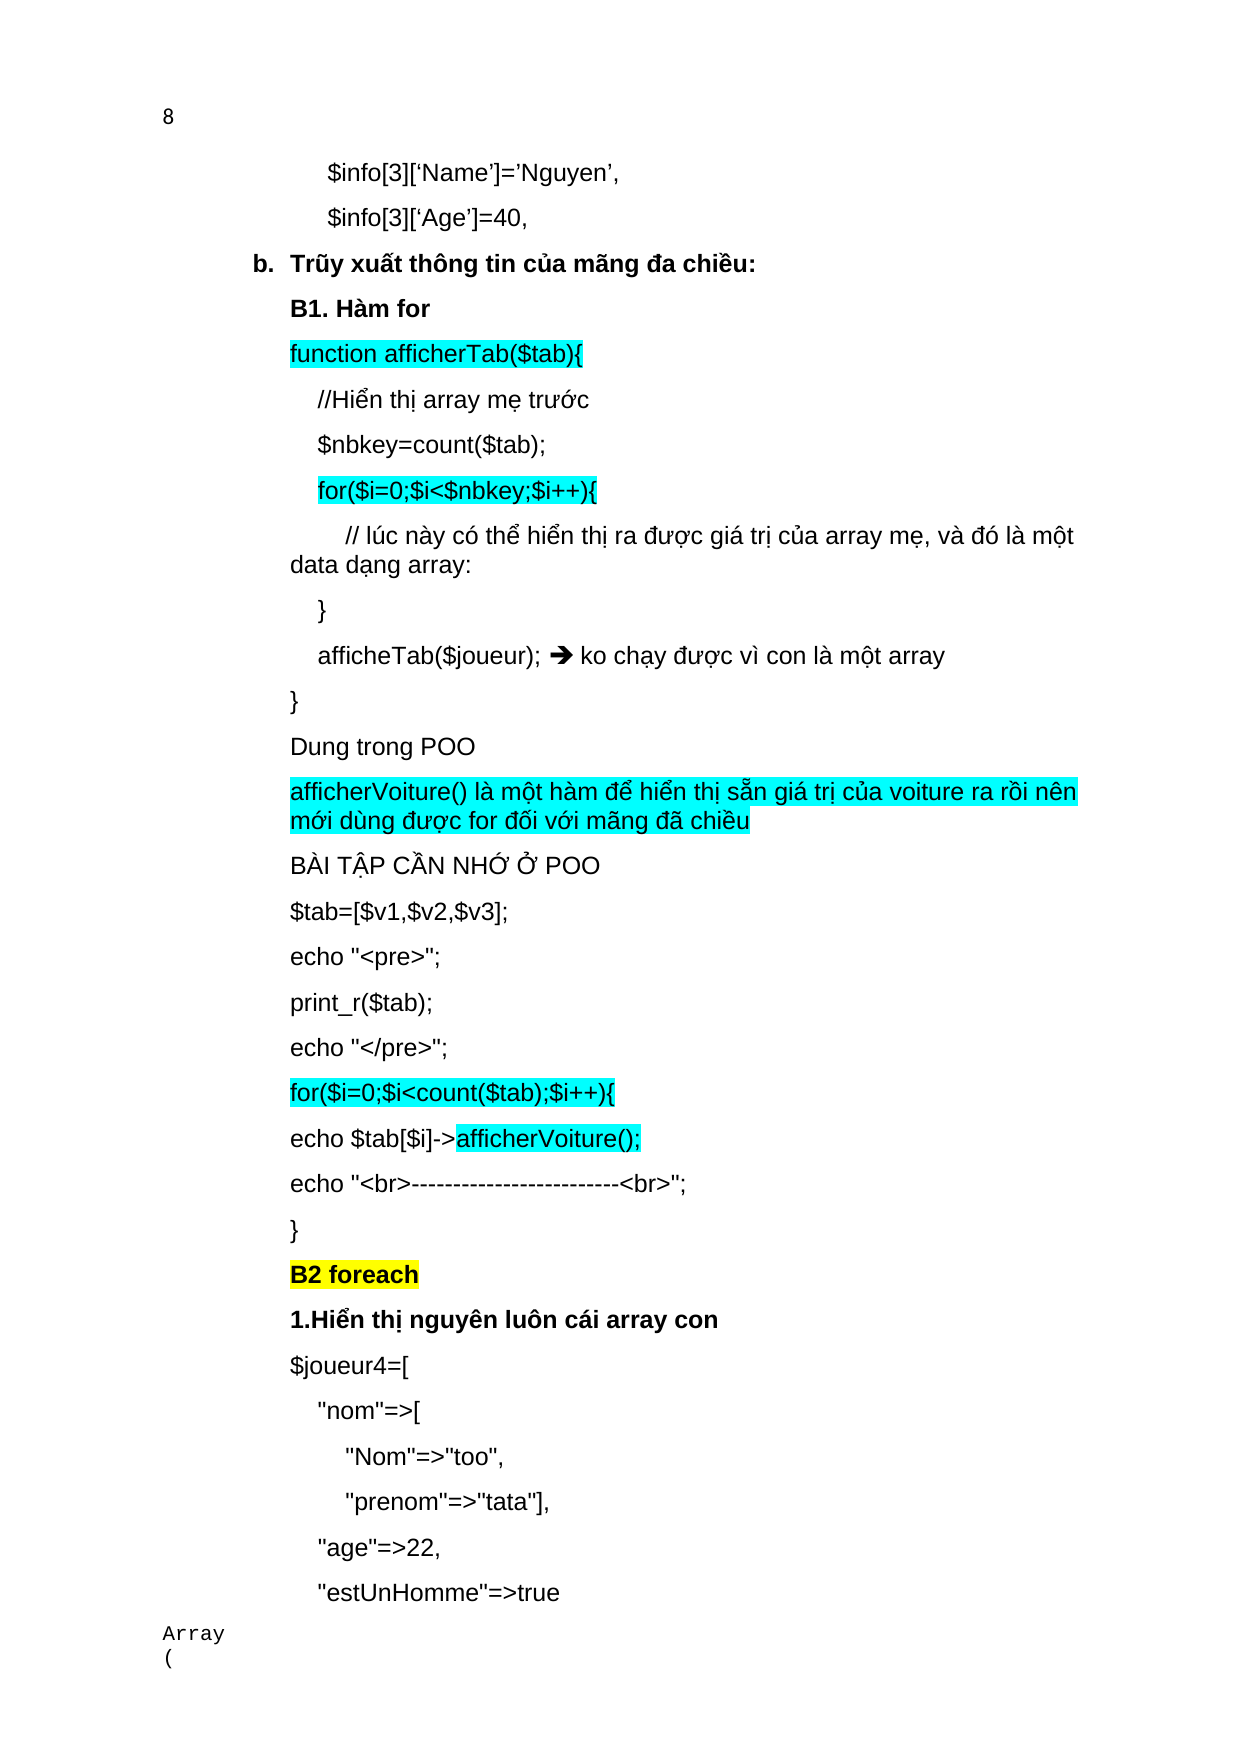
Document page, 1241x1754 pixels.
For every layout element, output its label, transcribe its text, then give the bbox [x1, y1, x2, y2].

list Trũy xuất thông tin của mãng đa chiều: [252, 249, 1078, 277]
list } [290, 686, 1078, 715]
list "estUnHomme"=>true [290, 1578, 1078, 1607]
list "prenom"=>"tata"], [290, 1487, 1078, 1516]
list 1.Hiển thị nguyên luôn cái array con [290, 1305, 1078, 1334]
list } [290, 595, 1078, 624]
list B2 foreach [290, 1260, 1078, 1289]
list Dung trong POO [290, 732, 1078, 760]
list "nom"=>[ [290, 1396, 1078, 1425]
list } [290, 1214, 1078, 1243]
list echo $tab[$i]->afficherVoiture(); [290, 1124, 1078, 1152]
list for($i=0;$i<count($tab);$i++){ [290, 1078, 1078, 1107]
list $info[3][‘Age’]=40, [327, 203, 1078, 232]
list afficherVoiture() là một hàm để hiển thị sẵn giá trị của voiture ra rồi nên mới dùng được for đối với mãng đã chiều [290, 777, 1078, 834]
list echo "<pre>"; [290, 942, 1078, 971]
list echo "<br>-------------------------<br>"; [290, 1169, 1078, 1198]
list function afficherTab($tab){ [290, 339, 1078, 368]
list $joueur4=[ [290, 1351, 1078, 1379]
list // lúc này có thể hiển thị ra được giá trị của array mẹ, và đó là một data dạng array: [290, 521, 1078, 579]
list $info[3][‘Name’]=’Nguyen’, [327, 158, 1078, 187]
list $tab=[$v1,$v2,$v3]; [290, 897, 1078, 925]
list afficheTab($joueur);  ko chạy được vì con là một array [290, 641, 1078, 669]
list "age"=>22, [290, 1532, 1078, 1561]
list echo "</pre>"; [290, 1033, 1078, 1062]
list //Hiển thị array mẹ trước [290, 385, 1078, 414]
list BÀI TẬP CẦN NHỚ Ở POO [290, 851, 1078, 880]
list print_r($tab); [290, 987, 1078, 1016]
list $nbkey=count($tab); [290, 430, 1078, 459]
text ( [162, 1647, 1078, 1671]
list "Nom"=>"too", [290, 1442, 1078, 1470]
list B1. Hàm for [290, 294, 1078, 323]
text Array [162, 1623, 1078, 1647]
list for($i=0;$i<$nbkey;$i++){ [290, 476, 1078, 504]
